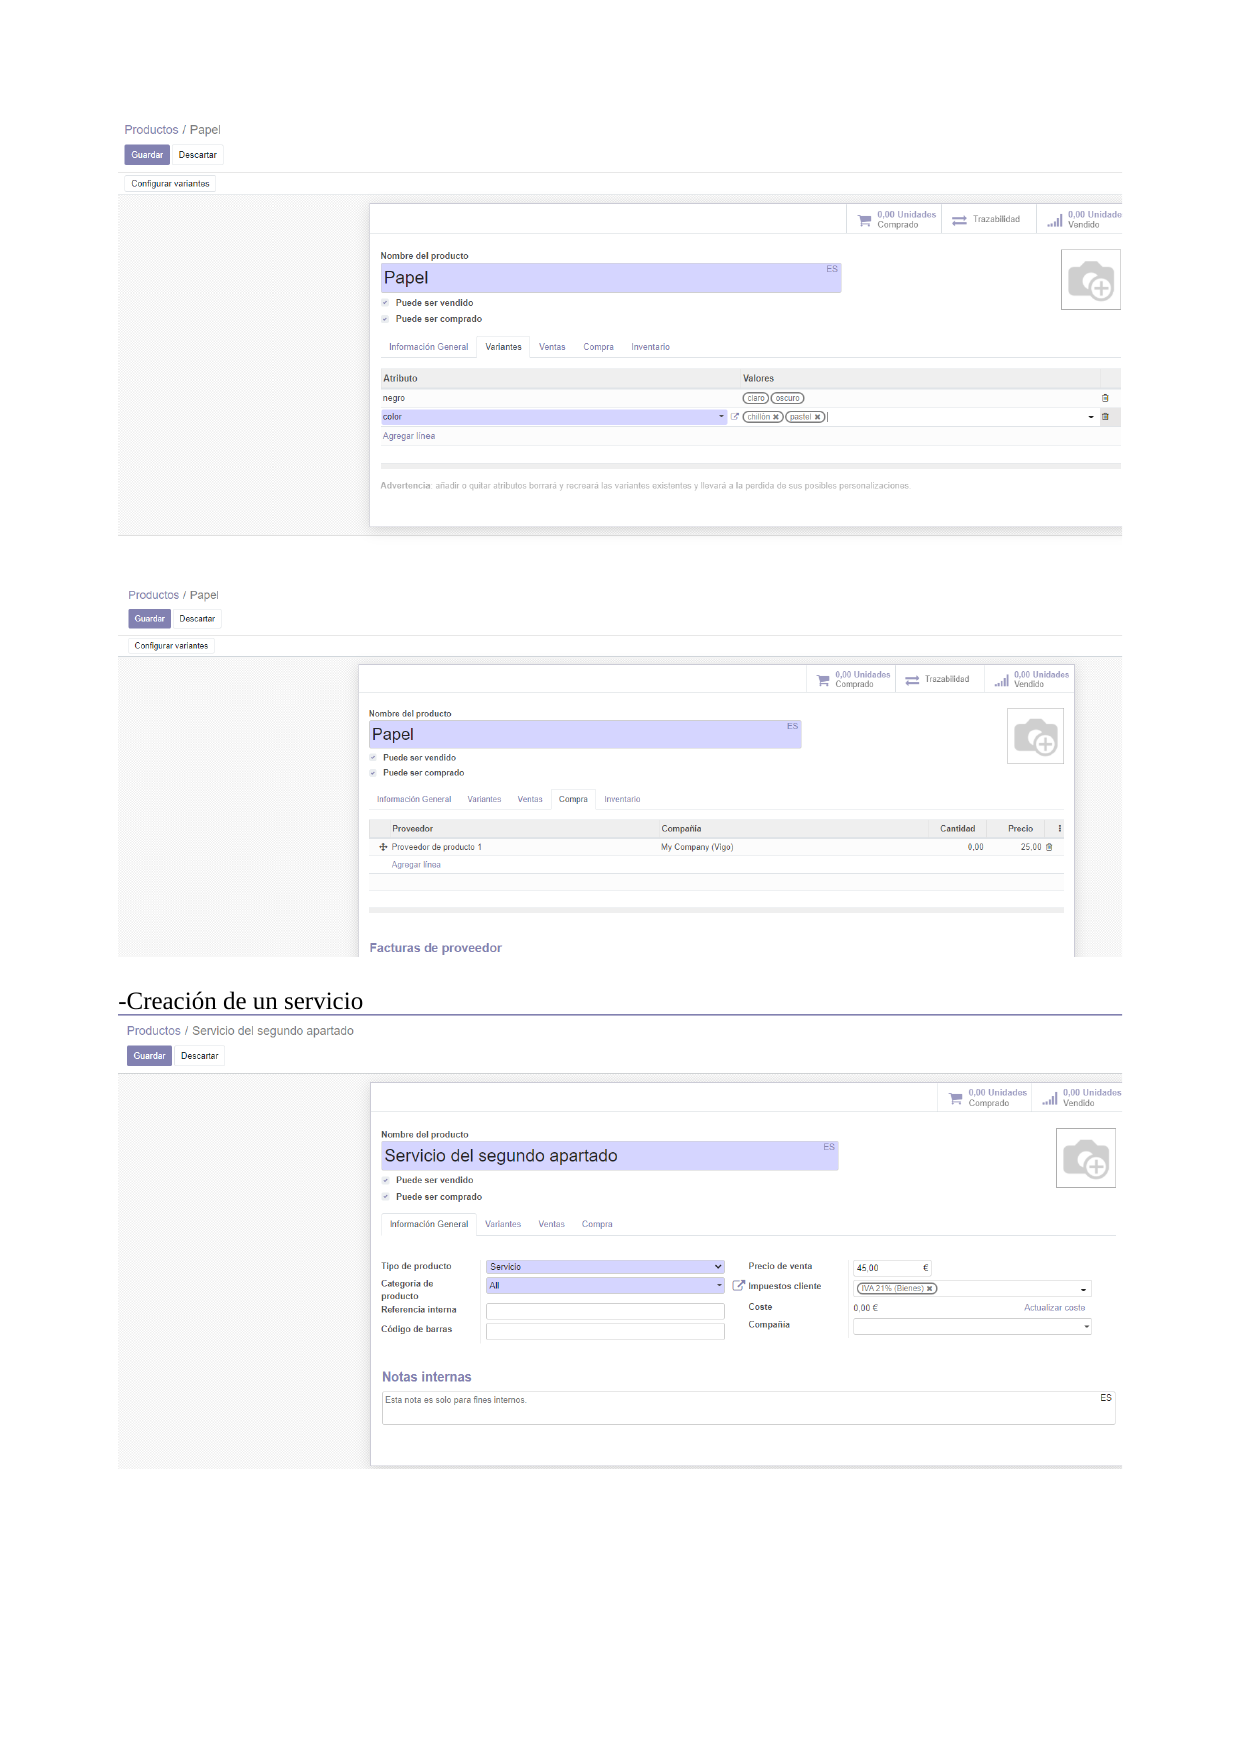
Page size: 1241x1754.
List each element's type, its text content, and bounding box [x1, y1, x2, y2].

text -Creación de un servicio [118, 986, 1122, 1014]
picture [118, 581, 1123, 957]
picture [118, 1014, 1123, 1469]
picture [118, 118, 1123, 553]
